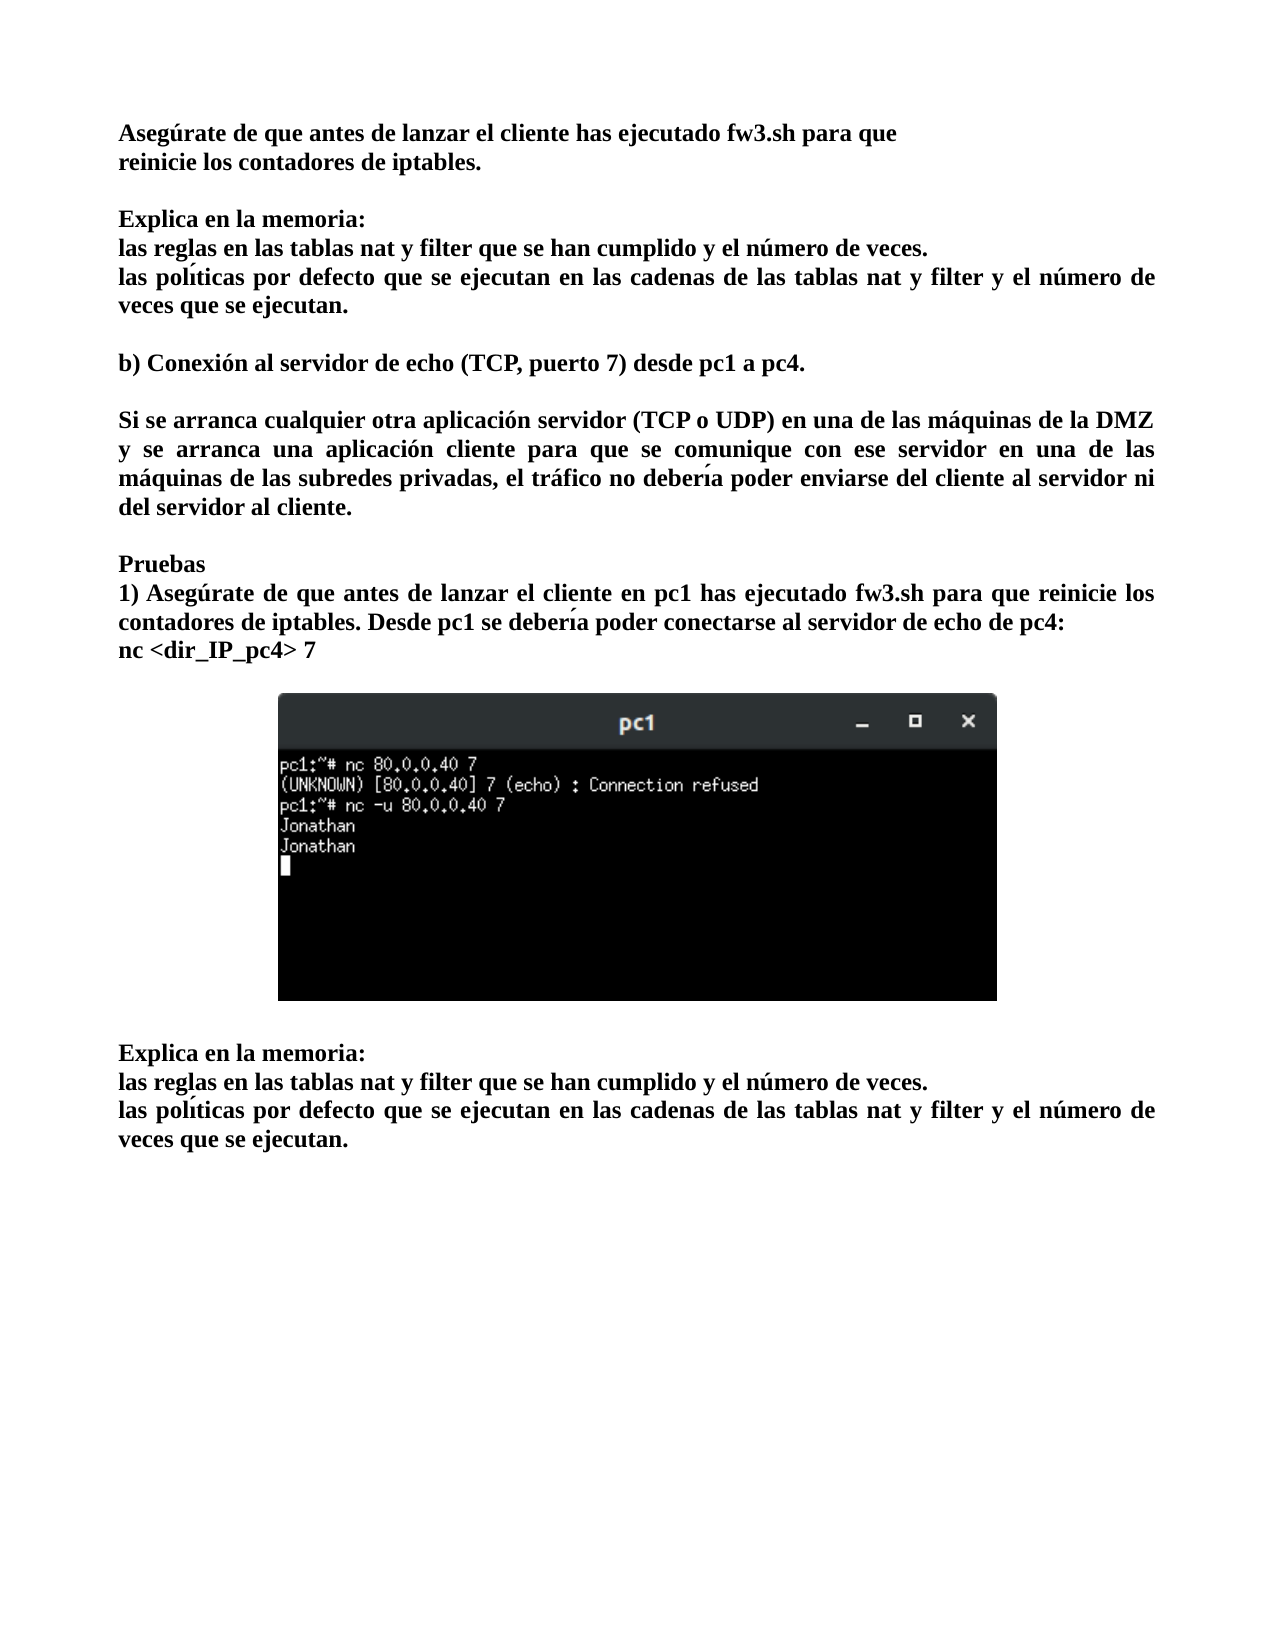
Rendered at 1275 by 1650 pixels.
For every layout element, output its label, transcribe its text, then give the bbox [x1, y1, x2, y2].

text Explica en la memoria: [118, 204, 1157, 233]
text las reglas en las tablas nat y filter que se han cumplido y el número de veces. [118, 1067, 1157, 1096]
text las polı́ticas por defecto que se ejecutan en las cadenas de las tablas nat y filter y el número de veces que se ejecutan. [118, 1096, 1157, 1153]
text las polı́ticas por defecto que se ejecutan en las cadenas de las tablas nat y filter y el número de veces que se ejecutan. [118, 262, 1157, 319]
text 1) Asegúrate de que antes de lanzar el cliente en pc1 has ejecutado fw3.sh para que reinicie los contadores de iptables. Desde pc1 se deberı́a poder conectarse al servidor de echo de pc4: [118, 578, 1157, 636]
picture [278, 693, 997, 1001]
text reinicie los contadores de iptables. [118, 147, 1157, 176]
text Explica en la memoria: [118, 1038, 1157, 1067]
text las reglas en las tablas nat y filter que se han cumplido y el número de veces. [118, 233, 1157, 262]
text Si se arranca cualquier otra aplicación servidor (TCP o UDP) en una de las máquinas de la DMZ y se arranca una aplicación cliente para que se comunique con ese servidor en una de las máquinas de las subredes privadas, el tráfico no deberı́a poder enviarse del cliente al servidor ni del servidor al cliente. [118, 406, 1157, 521]
text Asegúrate de que antes de lanzar el cliente has ejecutado fw3.sh para que [118, 118, 1157, 147]
text b) Conexión al servidor de echo (TCP, puerto 7) desde pc1 a pc4. [118, 348, 1157, 377]
text nc <dir_IP_pc4> 7 [118, 636, 1157, 664]
text Pruebas [118, 549, 1157, 578]
